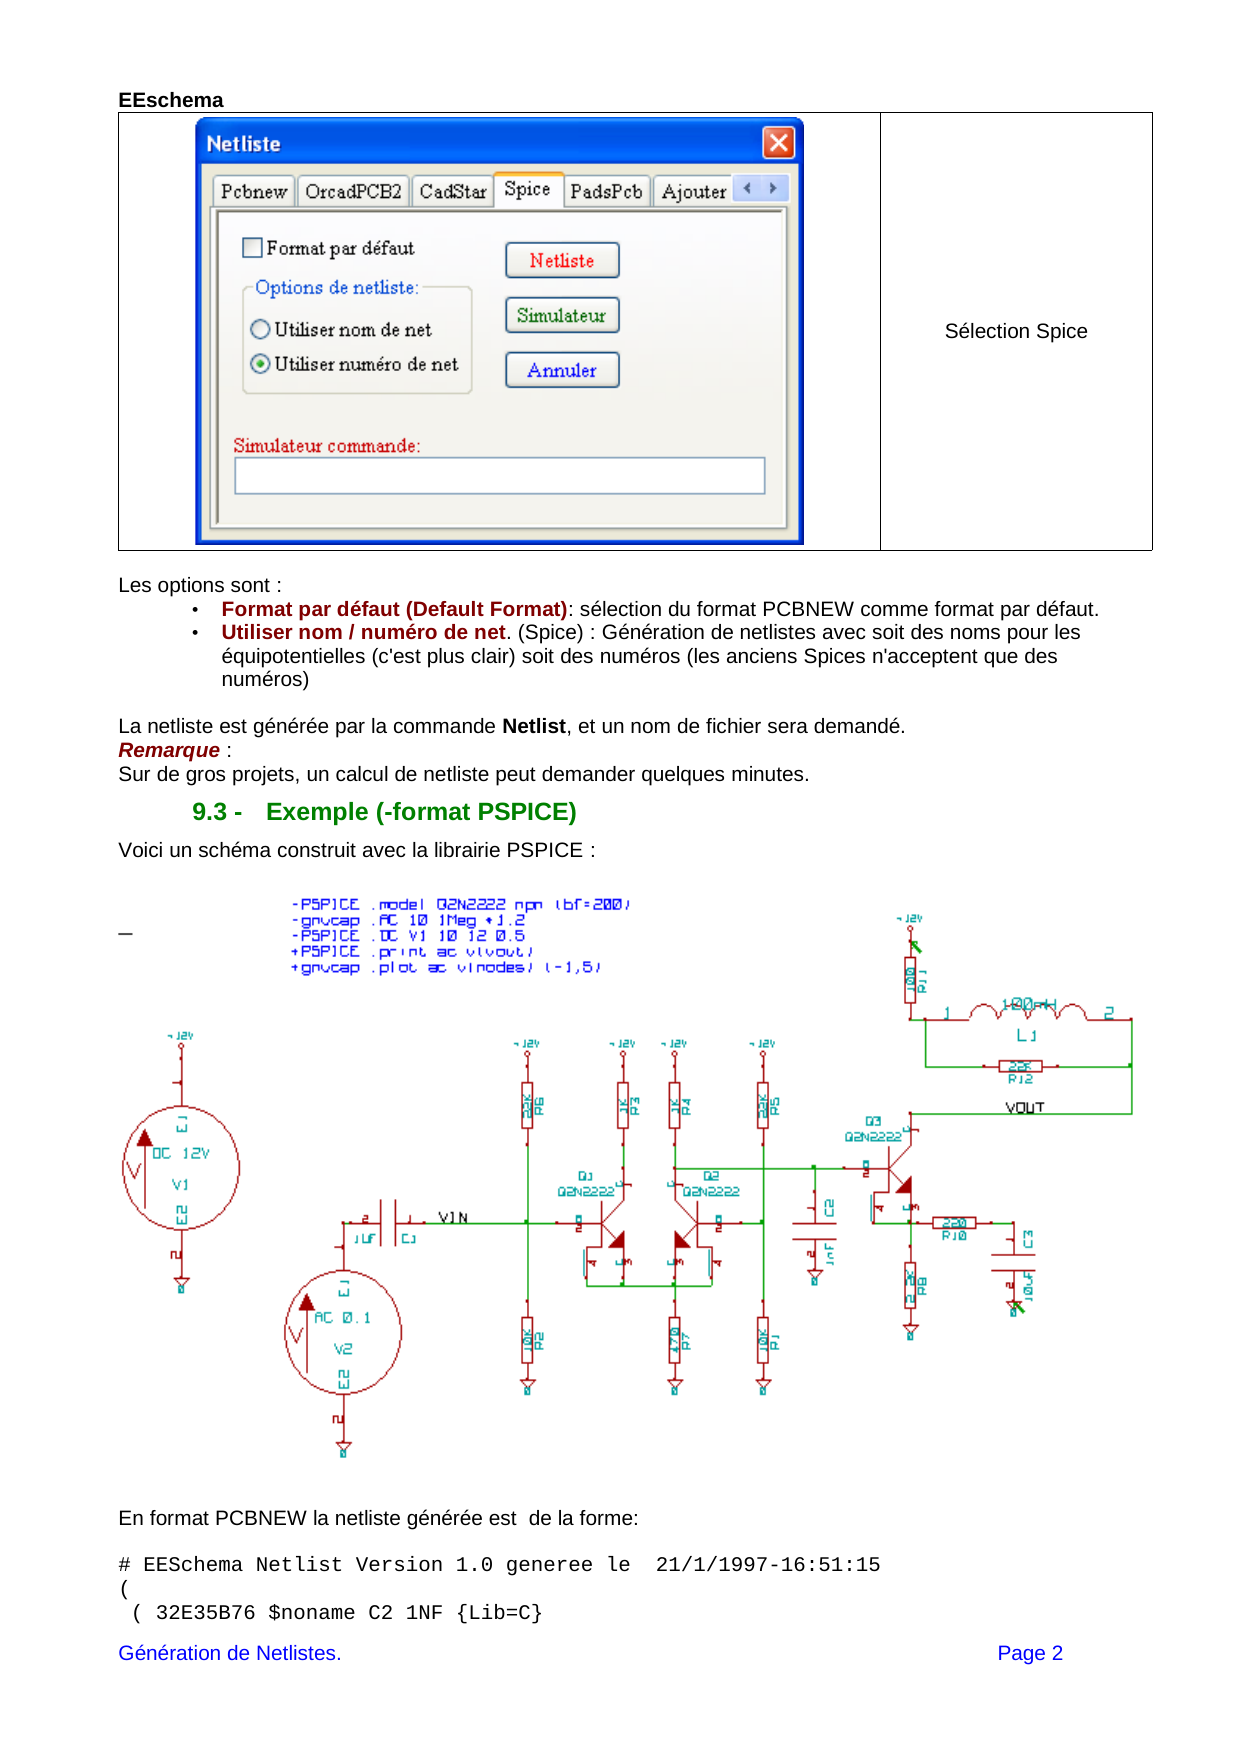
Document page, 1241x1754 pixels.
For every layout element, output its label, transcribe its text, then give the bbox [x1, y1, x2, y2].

picture [194, 117, 804, 545]
list Format par défaut (Default Format): sélection du format PCBNEW comme format par défaut. [192, 597, 1152, 621]
list Utiliser nom / numéro de net. (Spice) : Génération de netlistes avec soit des noms pour les équipotentielles (c'est plus clair) soit des numéros (les anciens Spices n'acceptent que des numéros) [192, 621, 1152, 691]
table_header [119, 113, 880, 550]
text La netliste est générée par la commande Netlist, et un nom de fichier sera demandé. [118, 715, 1152, 738]
table_header Sélection Spice [881, 113, 1152, 550]
text # EESchema Netlist Version 1.0 generee le 21/1/1997-16:51:15 [118, 1554, 1152, 1578]
text Remarque : [118, 738, 1152, 762]
text ( [118, 1578, 1152, 1602]
picture [118, 885, 1152, 1483]
text Les options sont : [118, 574, 1152, 597]
text En format PCBNEW la netliste générée est de la forme: [118, 1506, 1152, 1530]
text Sur de gros projets, un calcul de netliste peut demander quelques minutes. [118, 762, 1152, 786]
text Voici un schéma construit avec la librairie PSPICE : [118, 838, 1152, 862]
subtitle Exemple (-format PSPICE) [118, 798, 1152, 826]
text ( 32E35B76 $noname C2 1NF {Lib=C} [118, 1602, 1152, 1626]
